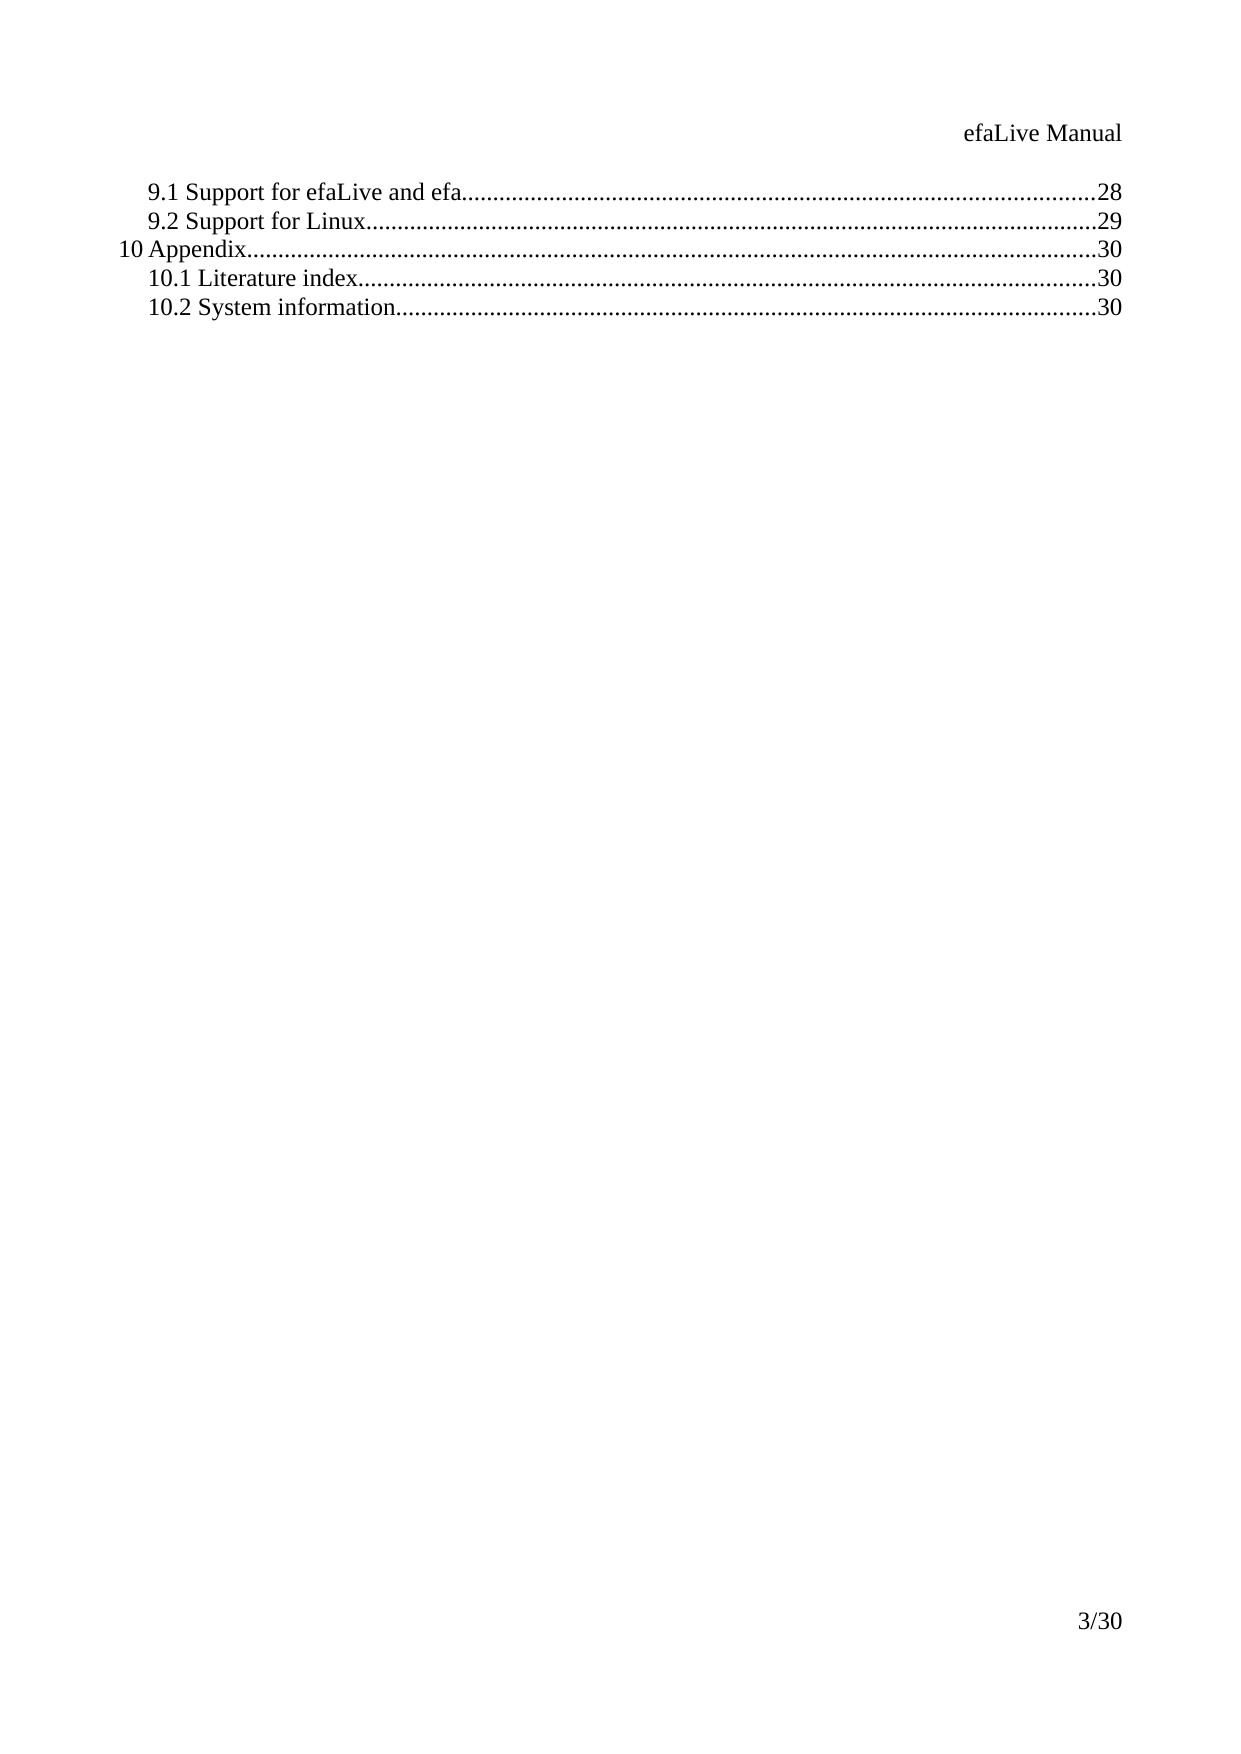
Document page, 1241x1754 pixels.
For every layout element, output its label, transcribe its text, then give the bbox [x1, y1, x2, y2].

text 10.1 Literature index 30 [148, 263, 1122, 292]
text 10.2 System information 30 [148, 292, 1122, 321]
text 9.1 Support for efaLive and efa 28 [148, 177, 1122, 206]
text 9.2 Support for Linux 29 [148, 206, 1122, 234]
text 10 Appendix 30 [118, 234, 1122, 263]
